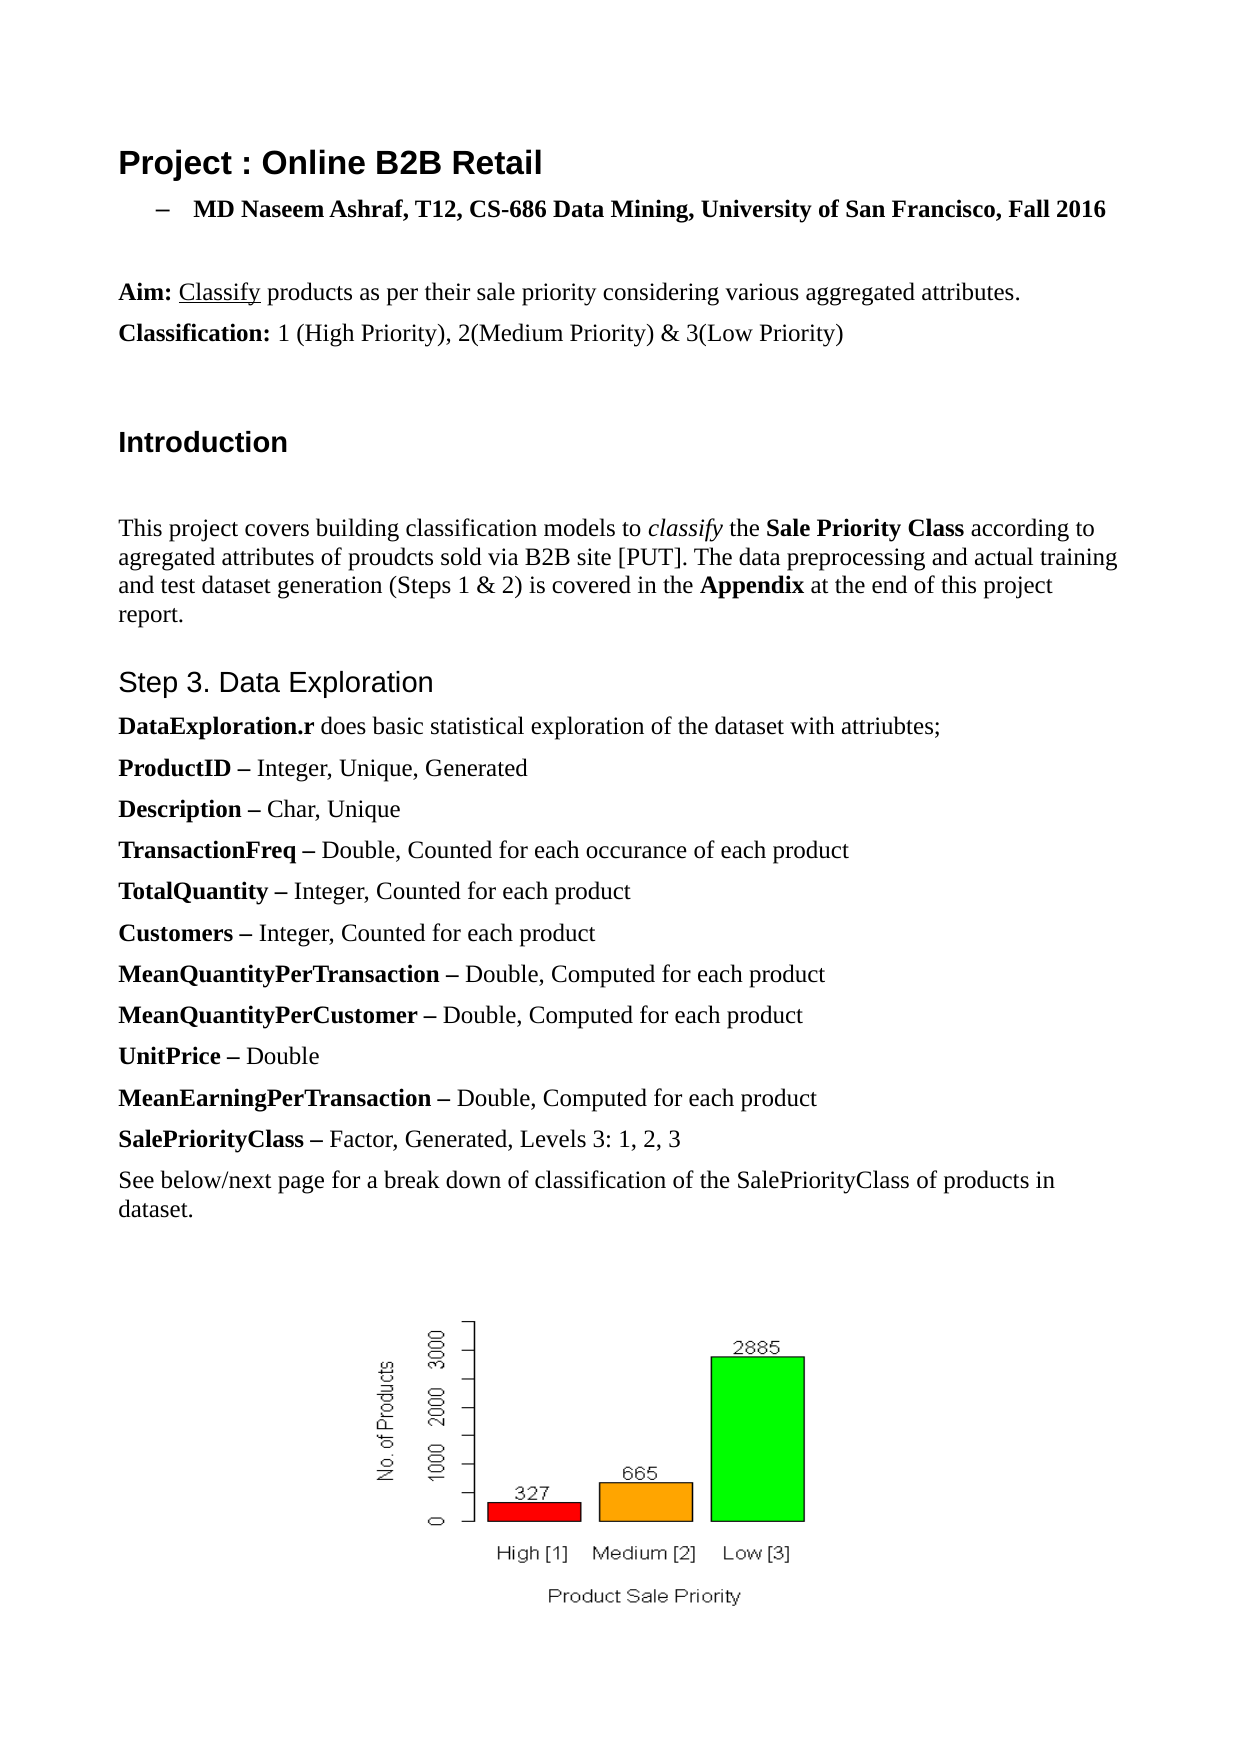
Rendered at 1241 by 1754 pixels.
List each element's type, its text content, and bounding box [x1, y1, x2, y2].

text UnitPrice – Double [118, 1041, 1122, 1070]
text ProductID – Integer, Unique, Generated [118, 753, 1122, 781]
text MeanQuantityPerCustomer – Double, Computed for each product [118, 1000, 1122, 1029]
text See below/next page for a break down of classification of the SalePriorityClass of products in dataset. [118, 1165, 1122, 1223]
text Aim: Classify products as per their sale priority considering various aggregated attributes. [118, 277, 1122, 306]
text MeanQuantityPerTransaction – Double, Computed for each product [118, 959, 1122, 988]
text Classification: 1 (High Priority), 2(Medium Priority) & 3(Low Priority) [118, 318, 1122, 347]
list MD Naseem Ashraf, T12, CS-686 Data Mining, University of San Francisco, Fall 2016 [156, 194, 1122, 223]
subtitle Project : Online B2B Retail [118, 143, 1122, 182]
subtitle Step 3. Data Exploration [118, 665, 1122, 699]
text TransactionFreq – Double, Counted for each occurance of each product [118, 835, 1122, 864]
picture [369, 1235, 871, 1629]
text This project covers building classification models to classify the Sale Priority Class according to agregated attributes of proudcts sold via B2B site [PUT]. The data preprocessing and actual training and test dataset generation (Steps 1 & 2) is covered in the Appendix at the end of this project report. [118, 513, 1122, 628]
text DataExploration.r does basic statistical exploration of the dataset with attriubtes; [118, 711, 1122, 740]
text SalePriorityClass – Factor, Generated, Levels 3: 1, 2, 3 [118, 1124, 1122, 1153]
text TotalQuantity – Integer, Counted for each product [118, 876, 1122, 905]
text Customers – Integer, Counted for each product [118, 918, 1122, 946]
subtitle Introduction [118, 426, 1122, 459]
text Description – Char, Unique [118, 794, 1122, 823]
text MeanEarningPerTransaction – Double, Computed for each product [118, 1083, 1122, 1111]
